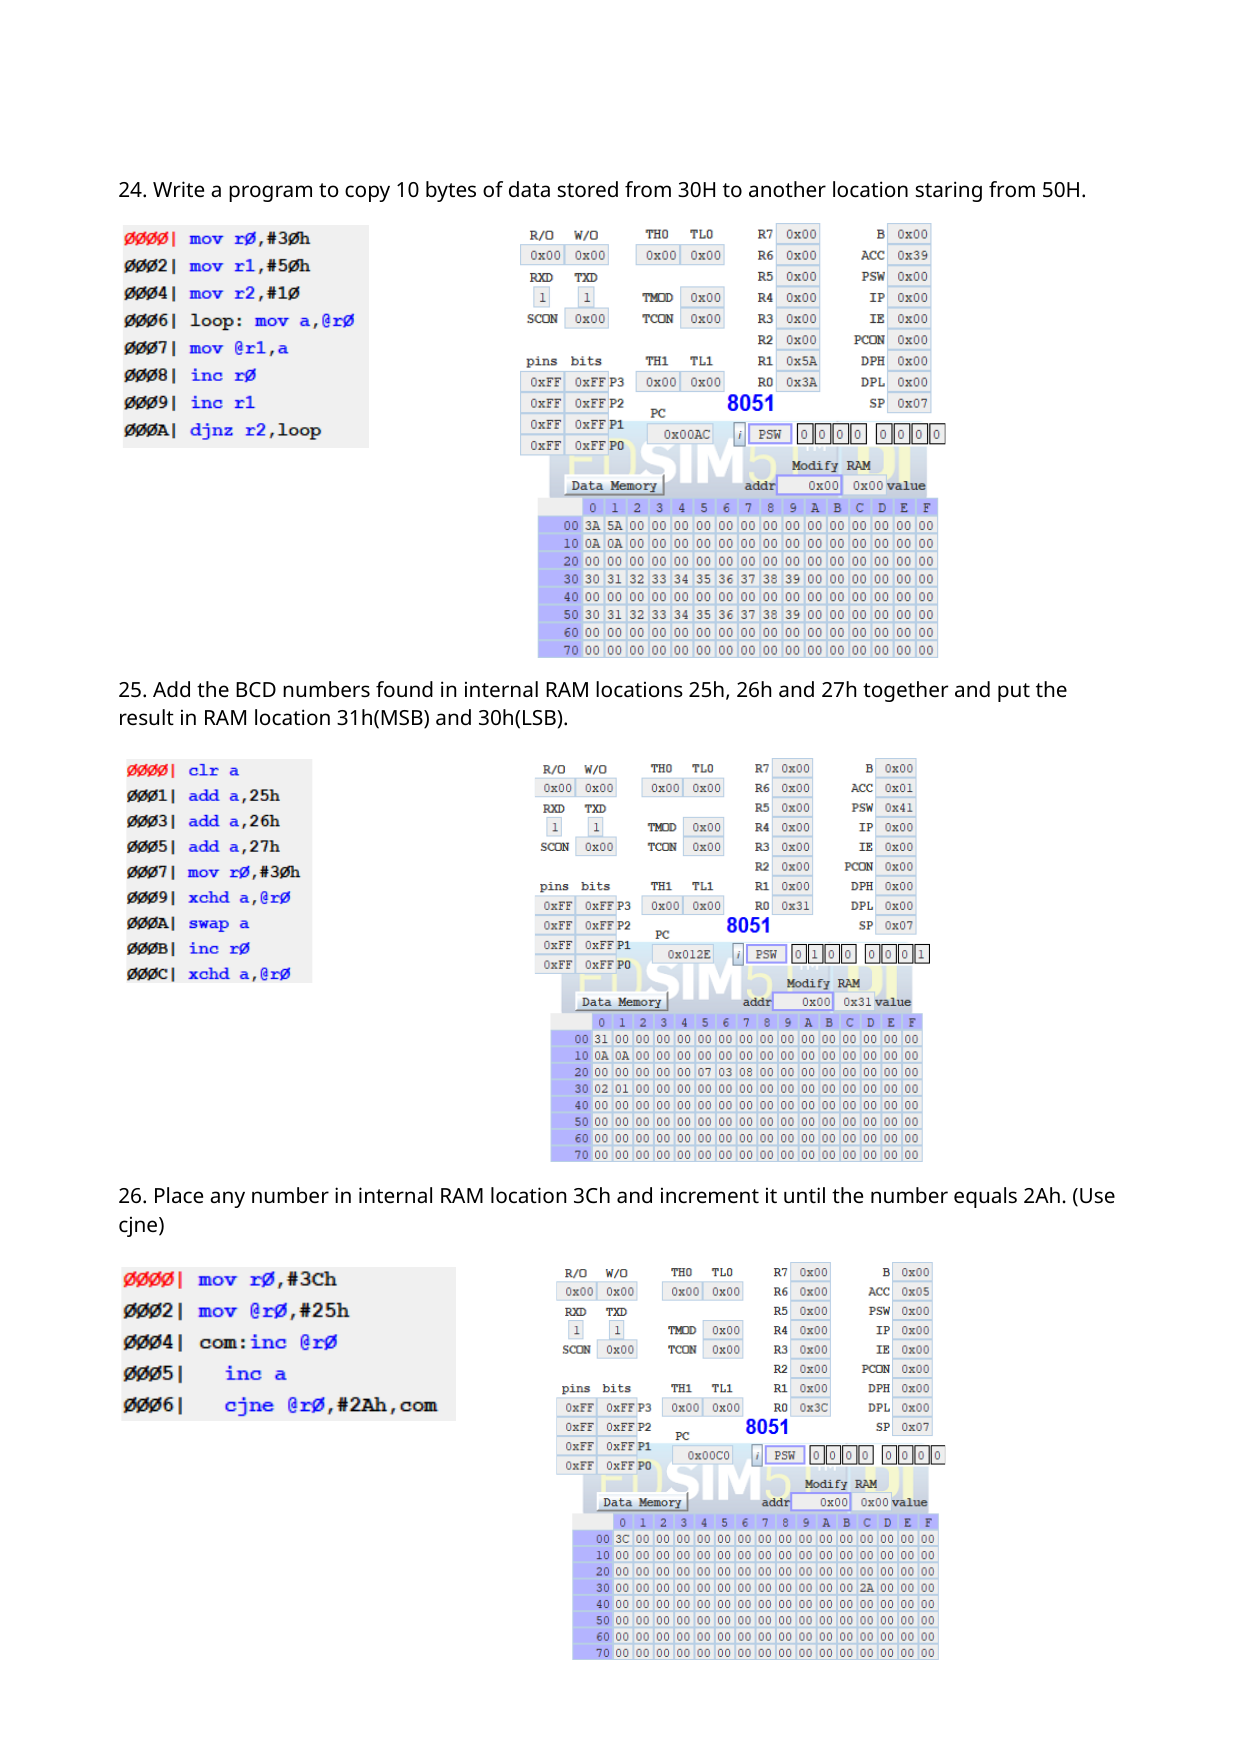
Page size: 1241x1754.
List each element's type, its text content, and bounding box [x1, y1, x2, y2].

picture [556, 1262, 946, 1660]
text 24. Write a program to copy 10 bytes of data stored from 30H to another location staring from 50H. [118, 175, 1122, 203]
picture [520, 223, 946, 658]
picture [121, 1267, 456, 1421]
picture [126, 759, 313, 983]
text 26. Place any number in internal RAM location 3Ch and increment it until the number equals 2Ah. (Use cjne) [118, 1181, 1122, 1238]
text 25. Add the BCD numbers found in internal RAM locations 25h, 26h and 27h together and put the result in RAM location 31h(MSB) and 30h(LSB). [118, 675, 1122, 732]
picture [122, 225, 369, 448]
picture [534, 758, 930, 1162]
